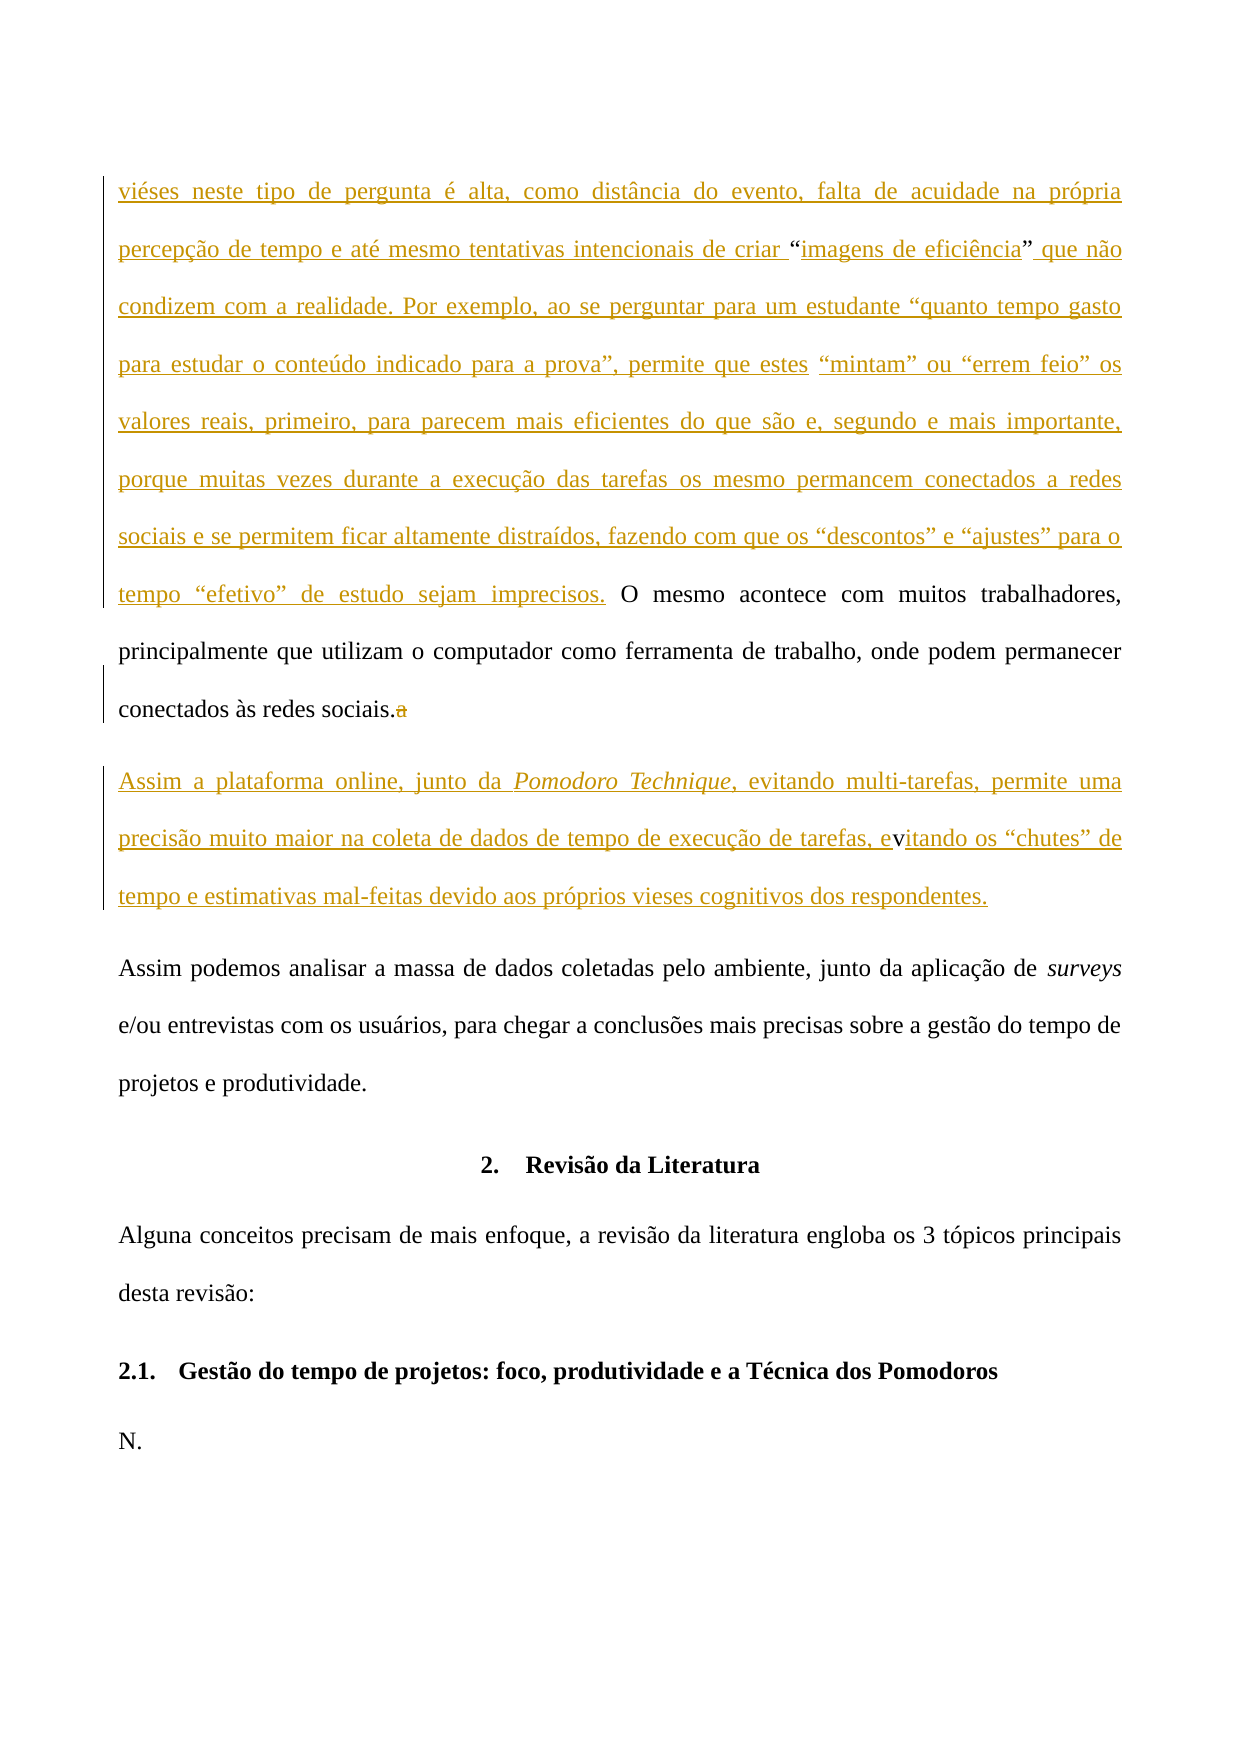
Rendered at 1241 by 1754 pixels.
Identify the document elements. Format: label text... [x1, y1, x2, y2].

subtitle Revisão da Literatura [118, 1151, 1122, 1179]
text precisão muito maior na coleta de dados de tempo de execução de tarefas, evitando os “chutes” de tempo e estimativas mal-feitas devido aos próprios vieses cognitivos dos respondentes. [118, 792, 1122, 910]
text percepção de tempo e até mesmo tentativas intencionais de criar “imagens de eficiência” que não condizem com a realidade. Por exemplo, ao se perguntar para um estudante “quanto tempo gasto [118, 203, 1122, 316]
text Assim a plataforma online, junto da Pomodoro Technique, evitando multi-tarefas, permite uma [118, 766, 1122, 791]
text porque muitas vezes durante a execução das tarefas os mesmo permancem conectados a redes [118, 433, 1122, 489]
text tempo “efetivo” de estudo sejam imprecisos. O mesmo acontece com muitos trabalhadores, principalmente que utilizam o computador como ferramenta de trabalho, onde podem permanecer conectados às redes sociais. [118, 548, 1122, 723]
text Assim podemos analisar a massa de dados coletadas pelo ambiente, junto da aplicação de surveys e/ou entrevistas com os usuários, para chegar a conclusões mais precisas sobre a gestão do tempo de projetos e produtividade. [118, 953, 1122, 1097]
text N. [118, 1426, 1122, 1455]
subtitle Gestão do tempo de projetos: foco, produtividade e a Técnica dos Pomodoros [118, 1356, 1122, 1385]
text para estudar o conteúdo indicado para a prova”, permite que estes “mintam” ou “errem feio” os valores reais, primeiro, para parecem mais eficientes do que são e, segundo e mais importante, [118, 318, 1122, 431]
text Alguna conceitos precisam de mais enfoque, a revisão da literatura engloba os 3 tópicos principais desta revisão: [118, 1221, 1122, 1307]
text viéses neste tipo de pergunta é alta, como distância do evento, falta de acuidade na própria [118, 176, 1122, 201]
text sociais e se permitem ficar altamente distraídos, fazendo com que os “descontos” e “ajustes” para o [118, 490, 1122, 546]
